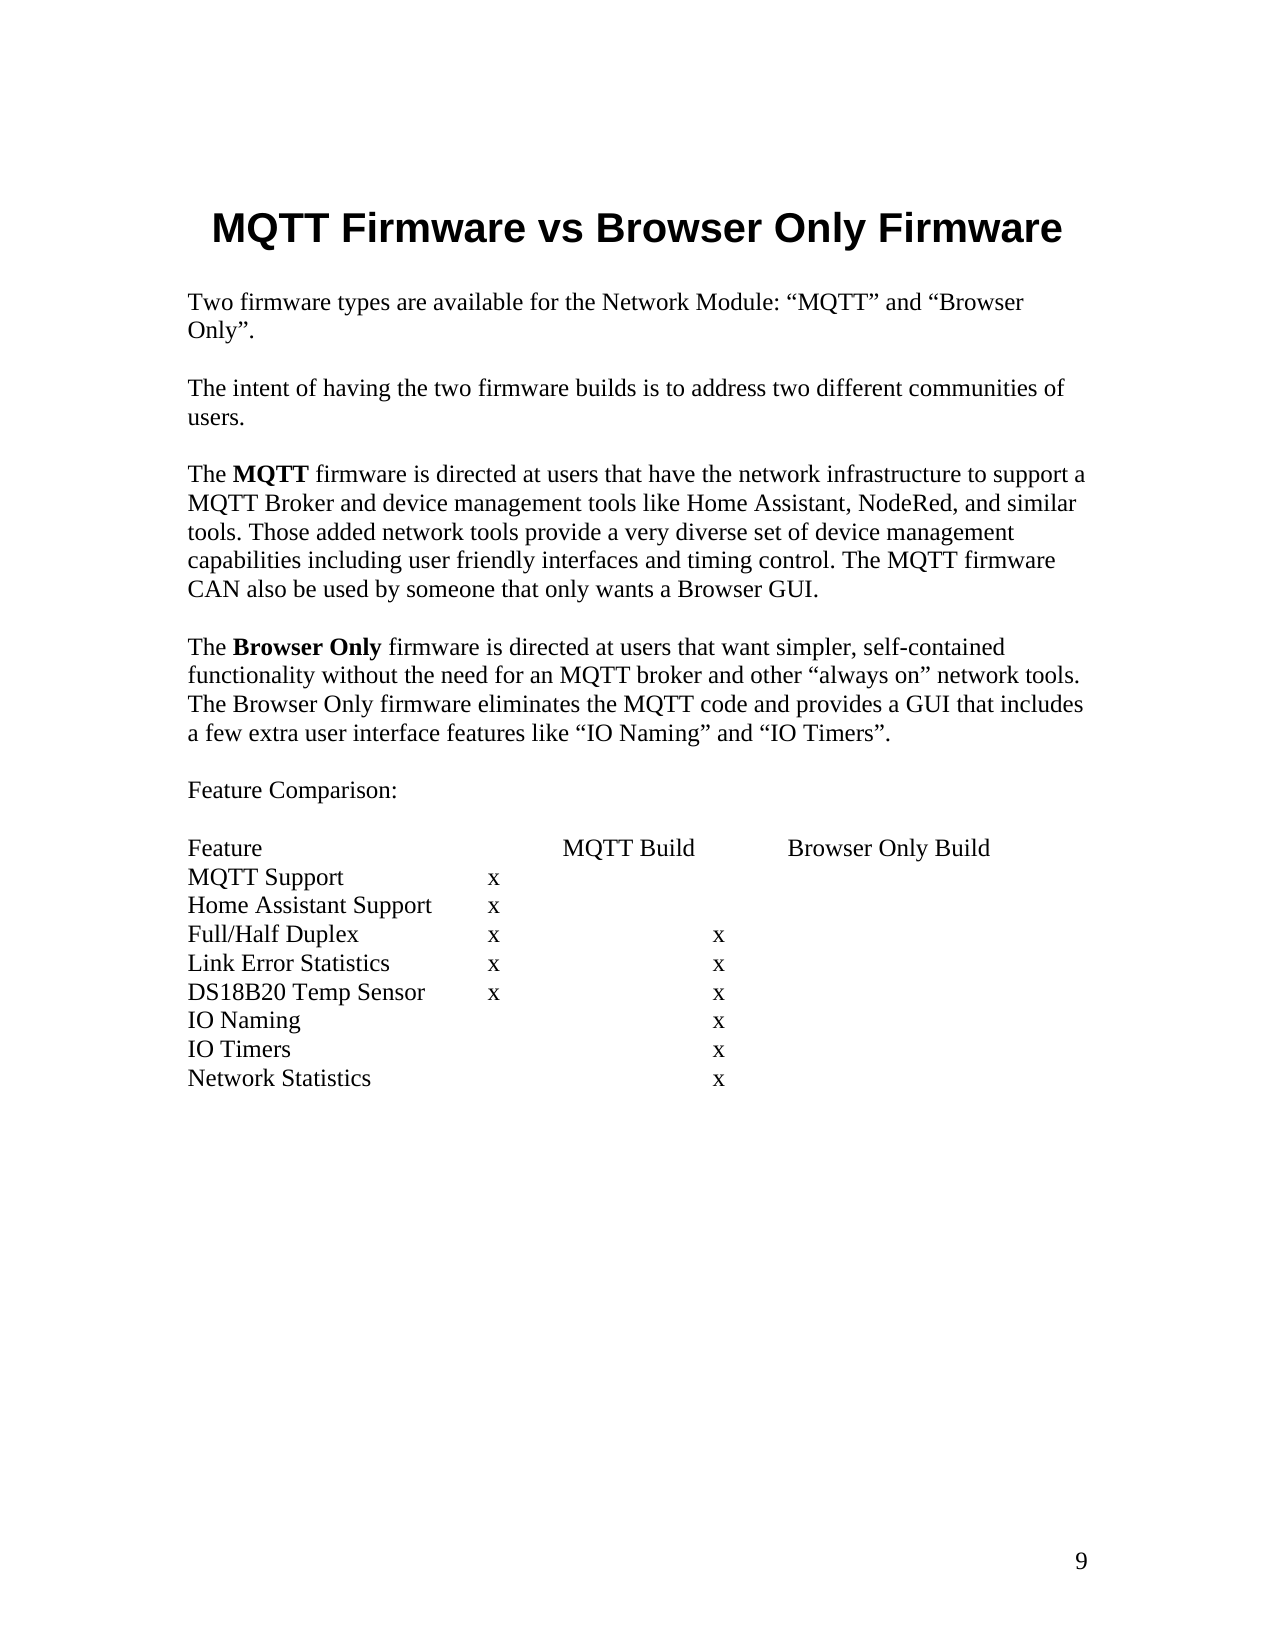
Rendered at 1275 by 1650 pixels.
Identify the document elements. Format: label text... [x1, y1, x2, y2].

text Home Assistant Support x [187, 890, 1087, 919]
text Two firmware types are available for the Network Module: “MQTT” and “Browser Only”. [187, 287, 1087, 344]
text Feature MQTT Build Browser Only Build [187, 833, 1087, 862]
text IO Timers x [187, 1034, 1087, 1063]
text Network Statistics x [187, 1063, 1087, 1092]
text IO Naming x [187, 1005, 1087, 1034]
subtitle MQTT Firmware vs Browser Only Firmware [187, 204, 1087, 252]
text The MQTT firmware is directed at users that have the network infrastructure to support a MQTT Broker and device management tools like Home Assistant, NodeRed, and similar tools. Those added network tools provide a very diverse set of device management capabilities including user friendly interfaces and timing control. The MQTT firmware CAN also be used by someone that only wants a Browser GUI. [187, 459, 1087, 603]
text The Browser Only firmware is directed at users that want simpler, self-contained functionality without the need for an MQTT broker and other “always on” network tools. The Browser Only firmware eliminates the MQTT code and provides a GUI that includes a few extra user interface features like “IO Naming” and “IO Timers”. [187, 632, 1087, 747]
text Full/Half Duplex x x [187, 919, 1087, 948]
text DS18B20 Temp Sensor x x [187, 977, 1087, 1005]
text Link Error Statistics x x [187, 948, 1087, 977]
text MQTT Support x [187, 862, 1087, 890]
text Feature Comparison: [187, 775, 1087, 804]
text The intent of having the two firmware builds is to address two different communities of users. [187, 373, 1087, 430]
